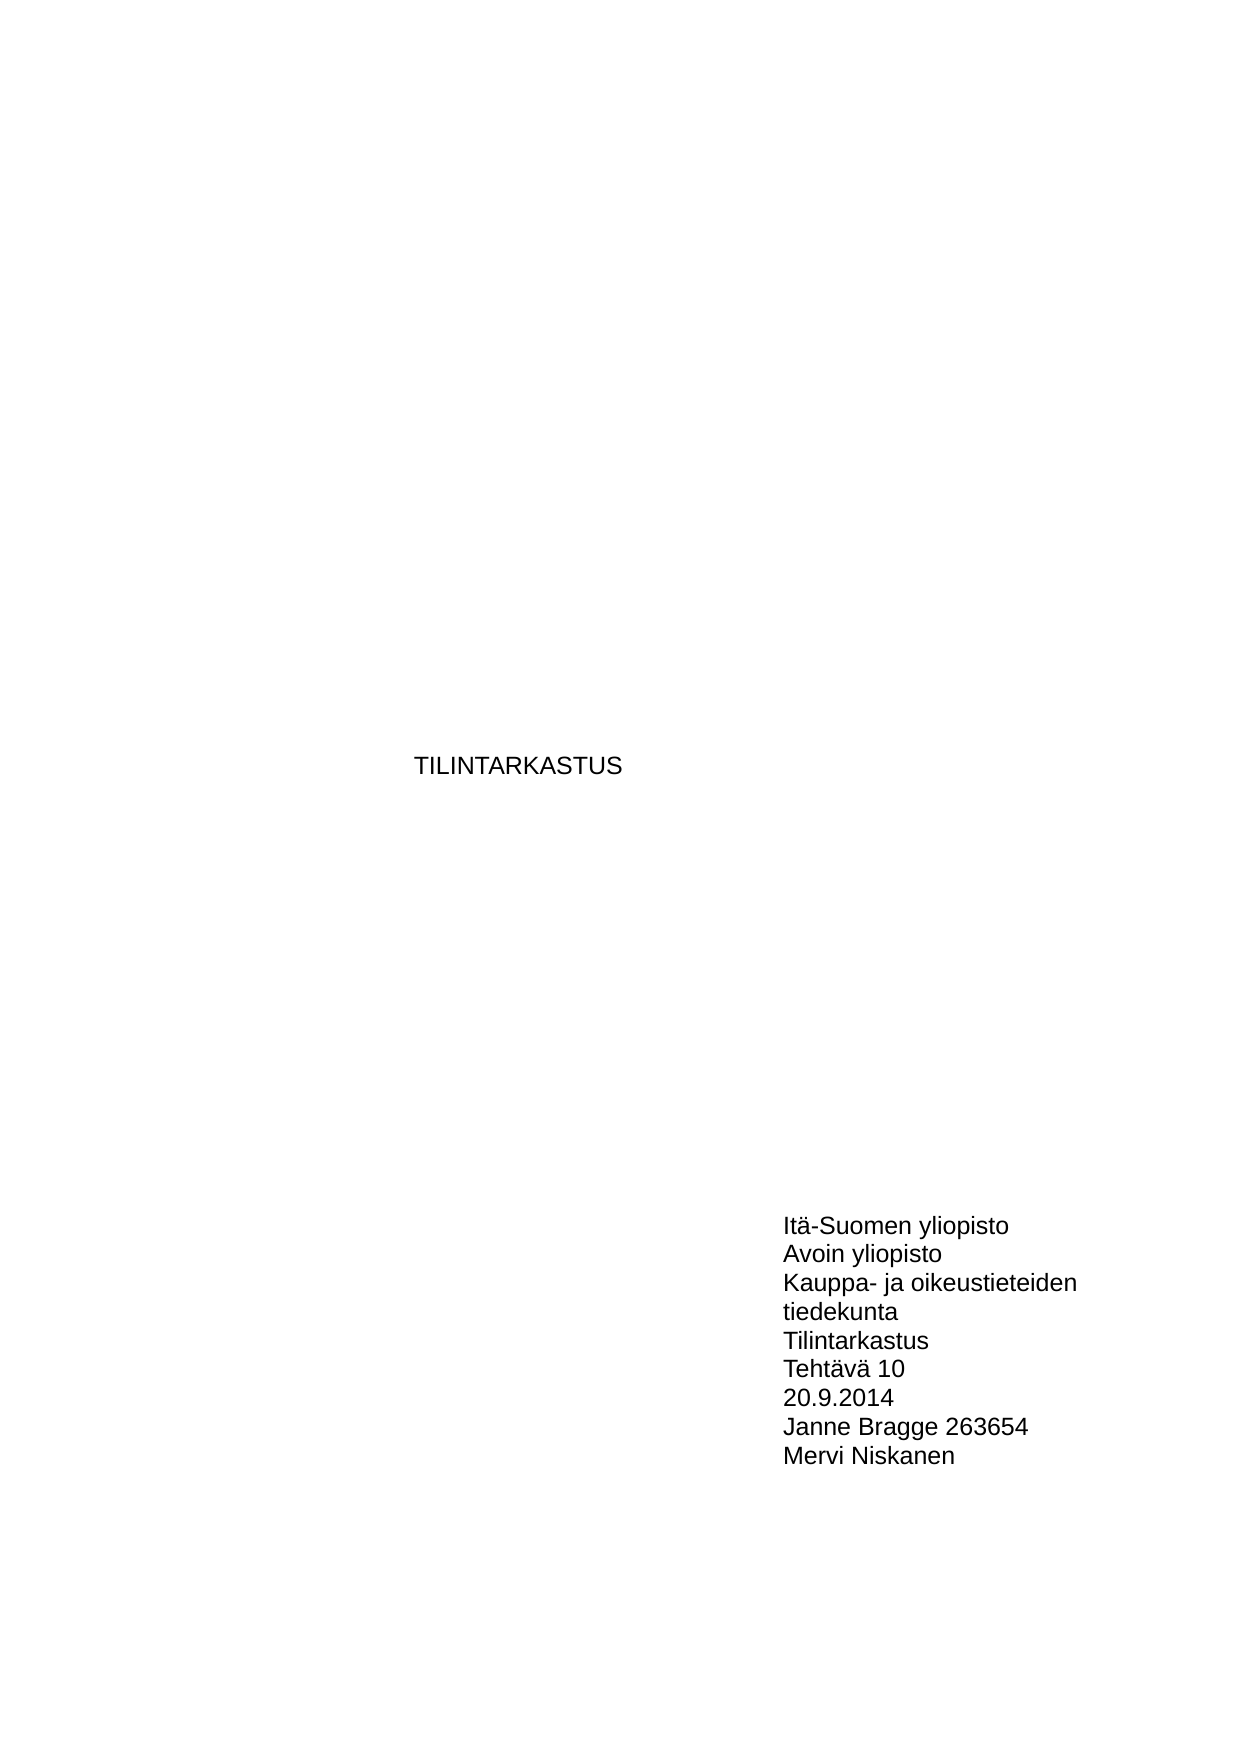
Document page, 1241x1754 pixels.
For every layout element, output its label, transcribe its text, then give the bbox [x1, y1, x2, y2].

text Itä-Suomen yliopisto [118, 1211, 1122, 1239]
text TILINTARKASTUS [118, 751, 1122, 779]
text Janne Bragge 263654 [118, 1412, 1122, 1441]
text 20.9.2014 [118, 1383, 1122, 1412]
text Avoin yliopisto [118, 1239, 1122, 1268]
text Mervi Niskanen [118, 1441, 1122, 1469]
text Tehtävä 10 [118, 1354, 1122, 1383]
text Kauppa- ja oikeustieteiden [118, 1268, 1122, 1297]
text Tilintarkastus [118, 1326, 1122, 1354]
text tiedekunta [118, 1297, 1122, 1326]
